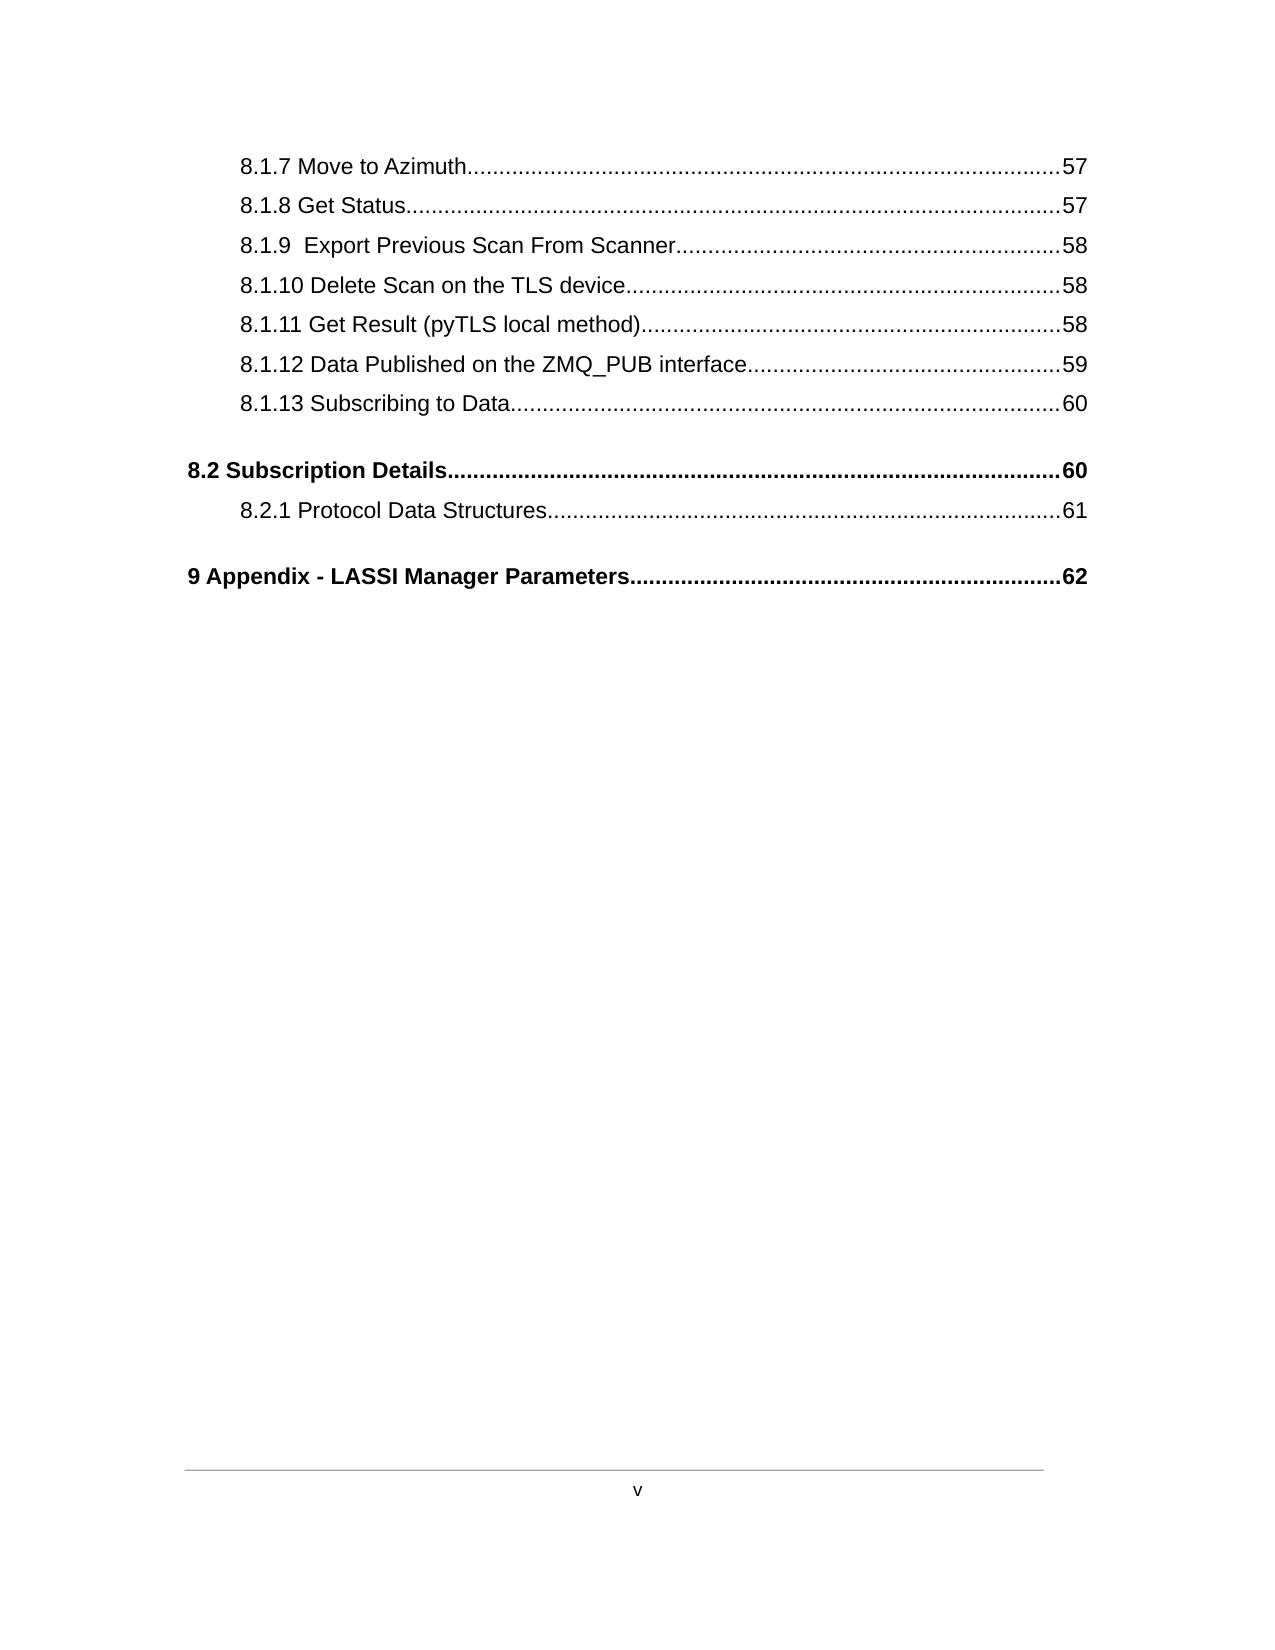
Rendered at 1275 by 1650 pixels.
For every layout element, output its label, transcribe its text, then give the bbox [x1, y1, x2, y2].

text 8.1.8 Get Status 57 [240, 189, 1087, 219]
text 8.1.11 Get Result (pyTLS local method) 58 [240, 308, 1087, 337]
text 8.1.10 Delete Scan on the TLS device 58 [240, 269, 1087, 298]
text 8.1.12 Data Published on the ZMQ_PUB interface 59 [240, 348, 1087, 377]
text 8.1.13 Subscribing to Data 60 [240, 387, 1087, 417]
text 8.1.7 Move to Azimuth 57 [240, 150, 1087, 179]
text 8.1.9 Export Previous Scan From Scanner 58 [240, 229, 1087, 258]
text 9 Appendix - LASSI Manager Parameters 62 [187, 554, 1087, 589]
text 8.2 Subscription Details 60 [187, 448, 1087, 483]
text 8.2.1 Protocol Data Structures 61 [240, 494, 1087, 523]
